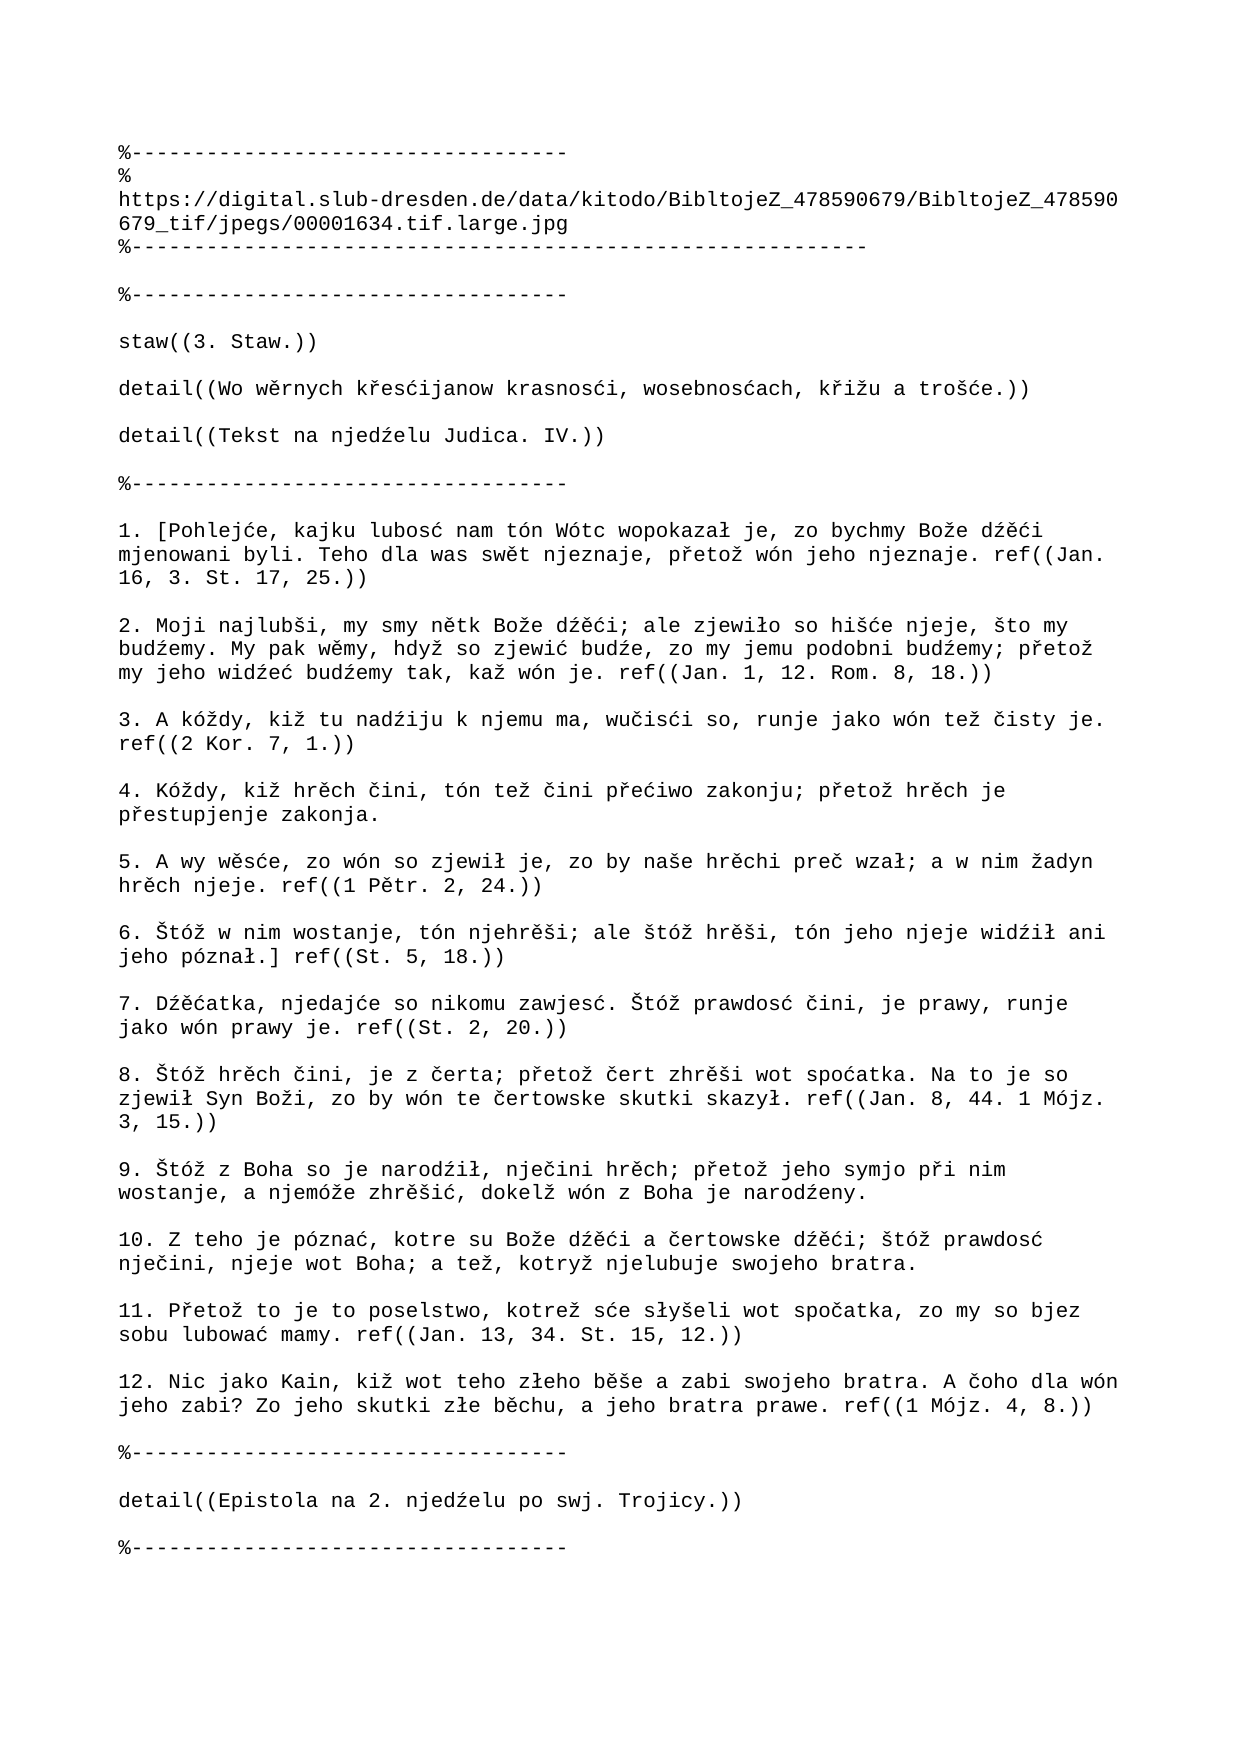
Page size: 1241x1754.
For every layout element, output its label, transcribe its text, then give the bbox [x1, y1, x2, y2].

text 8. Štóž hrěch čini, je z čerta; přetož čert zhrěši wot spoćatka. Na to je so zjewił Syn Boži, zo by wón te čertowske skutki skazył. ref((Jan. 8, 44. 1 Mójz. 3, 15.)) [118, 1064, 1122, 1135]
text %----------------------------------- [118, 142, 1122, 165]
text detail((Tekst na njedźelu Judica. IV.)) [118, 426, 1122, 449]
text 9. Štóž z Boha so je narodźił, nječini hrěch; přetož jeho symjo při nim wostanje, a njemóže zhrěšić, dokelž wón z Boha je narodźeny. [118, 1158, 1122, 1206]
text 7. Dźěćatka, njedajće so nikomu zawjesć. Štóž prawdosć čini, je prawy, runje jako wón prawy je. ref((St. 2, 20.)) [118, 993, 1122, 1040]
text %----------------------------------- [118, 473, 1122, 496]
text detail((Epistola na 2. njedźelu po swj. Trojicy.)) [118, 1489, 1122, 1513]
text 10. Z teho je póznać, kotre su Bože dźěći a čertowske dźěći; štóž prawdosć nječini, njeje wot Boha; a tež, kotryž njelubuje swojeho bratra. [118, 1229, 1122, 1277]
text %----------------------------------- [118, 1442, 1122, 1466]
text 3. A kóždy, kiž tu nadźiju k njemu ma, wučisći so, runje jako wón tež čisty je. ref((2 Kor. 7, 1.)) [118, 709, 1122, 757]
text 6. Štóž w nim wostanje, tón njehrěši; ale štóž hrěši, tón jeho njeje widźił ani jeho póznał.] ref((St. 5, 18.)) [118, 922, 1122, 969]
text detail((Wo wěrnych křesćijanow krasnosći, wosebnosćach, křižu a trošće.)) [118, 378, 1122, 402]
text 12. Nic jako Kain, kiž wot teho złeho běše a zabi swojeho bratra. A čoho dla wón jeho zabi? Zo jeho skutki złe běchu, a jeho bratra prawe. ref((1 Mójz. 4, 8.)) [118, 1371, 1122, 1419]
text %----------------------------------- [118, 1537, 1122, 1561]
text %----------------------------------- [118, 284, 1122, 307]
text 1. [Pohlejće, kajku lubosć nam tón Wótc wopokazał je, zo bychmy Bože dźěći mjenowani byli. Teho dla was swět njeznaje, přetož wón jeho njeznaje. ref((Jan. 16, 3. St. 17, 25.)) [118, 520, 1122, 591]
text 5. A wy wěsće, zo wón so zjewił je, zo by naše hrěchi preč wzał; a w nim žadyn hrěch njeje. ref((1 Pětr. 2, 24.)) [118, 851, 1122, 898]
text staw((3. Staw.)) [118, 331, 1122, 354]
text 4. Kóždy, kiž hrěch čini, tón tež čini přećiwo zakonju; přetož hrěch je přestupjenje zakonja. [118, 780, 1122, 827]
text %----------------------------------------------------------- [118, 236, 1122, 260]
text 11. Přetož to je to poselstwo, kotrež sće słyšeli wot spočatka, zo my so bjez sobu lubować mamy. ref((Jan. 13, 34. St. 15, 12.)) [118, 1300, 1122, 1348]
text 2. Moji najlubši, my smy nětk Bože dźěći; ale zjewiło so hišće njeje, što my budźemy. My pak wěmy, hdyž so zjewić budźe, zo my jemu podobni budźemy; přetož my jeho widźeć budźemy tak, kaž wón je. ref((Jan. 1, 12. Rom. 8, 18.)) [118, 615, 1122, 686]
text % https://digital.slub-dresden.de/data/kitodo/BibltojeZ_478590679/BibltojeZ_478590679_tif/jpegs/00001634.tif.large.jpg [118, 165, 1122, 236]
